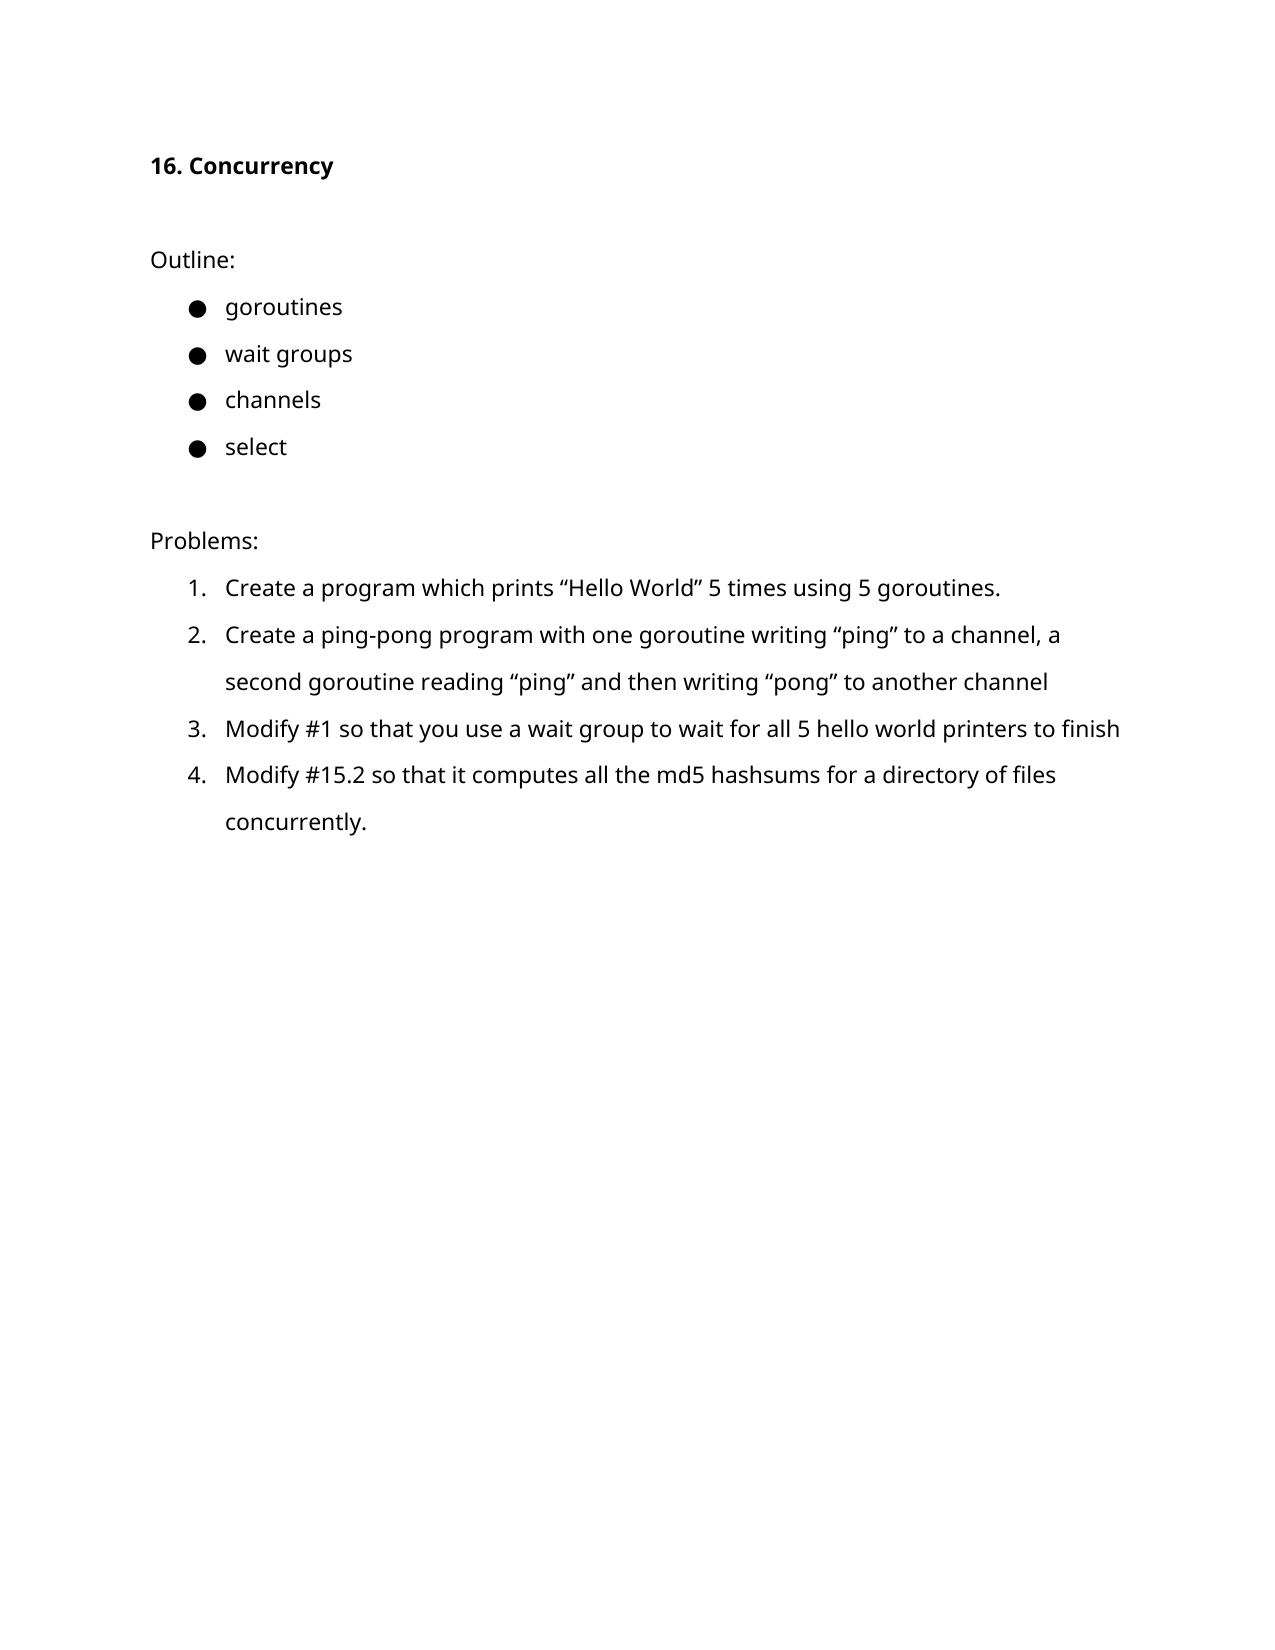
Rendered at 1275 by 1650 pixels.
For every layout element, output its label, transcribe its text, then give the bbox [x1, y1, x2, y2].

list Create a program which prints “Hello World” 5 times using 5 goroutines. [187, 572, 1125, 603]
list goroutines [187, 291, 1125, 322]
text Problems: [150, 525, 1125, 556]
list Modify #1 so that you use a wait group to wait for all 5 hello world printers to finish [187, 712, 1125, 744]
list Modify #15.2 so that it computes all the md5 hashsums for a directory of files concurrently. [187, 759, 1125, 837]
list Create a ping-pong program with one goroutine writing “ping” to a channel, a second goroutine reading “ping” and then writing “pong” to another channel [187, 619, 1125, 697]
list wait groups [187, 337, 1125, 369]
list channels [187, 384, 1125, 416]
text Outline: [150, 244, 1125, 275]
list select [187, 431, 1125, 462]
text 16. Concurrency [150, 150, 1125, 181]
